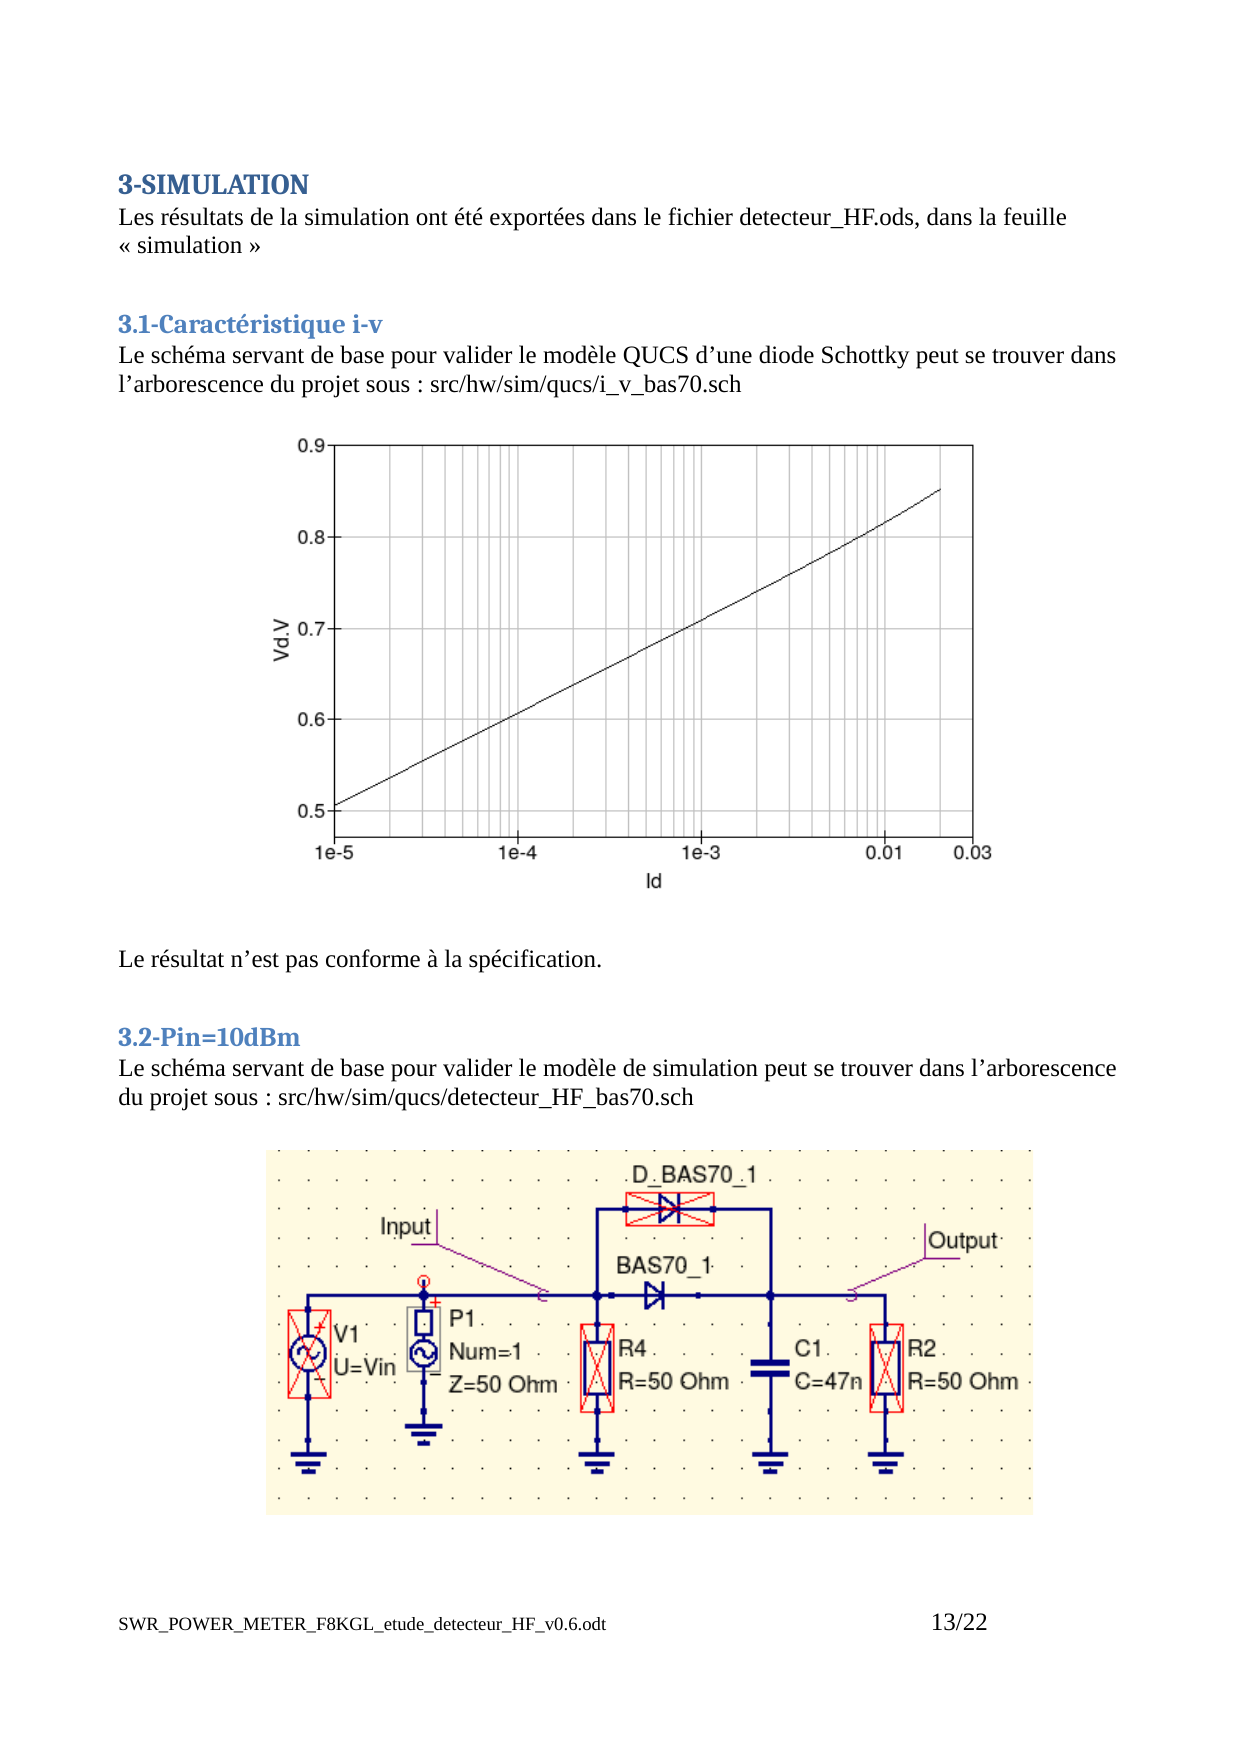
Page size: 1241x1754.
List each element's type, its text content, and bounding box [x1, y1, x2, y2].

subtitle 3.1-Caractéristique i-v [118, 309, 1122, 340]
subtitle 3-SIMULATION [118, 168, 1122, 202]
picture [241, 426, 1000, 936]
text Le schéma servant de base pour valider le modèle QUCS d’une diode Schottky peut se trouver dans l’arborescence du projet sous : src/hw/sim/qucs/i_v_bas70.sch [118, 340, 1122, 397]
subtitle 3.2-Pin=10dBm [118, 1022, 1122, 1053]
text Les résultats de la simulation ont été exportées dans le fichier detecteur_HF.ods, dans la feuille « simulation » [118, 202, 1122, 259]
text Le schéma servant de base pour valider le modèle de simulation peut se trouver dans l’arborescence du projet sous : src/hw/sim/qucs/detecteur_HF_bas70.sch [118, 1053, 1122, 1111]
text Le résultat n’est pas conforme à la spécification. [118, 944, 1122, 972]
picture [266, 1150, 1034, 1515]
